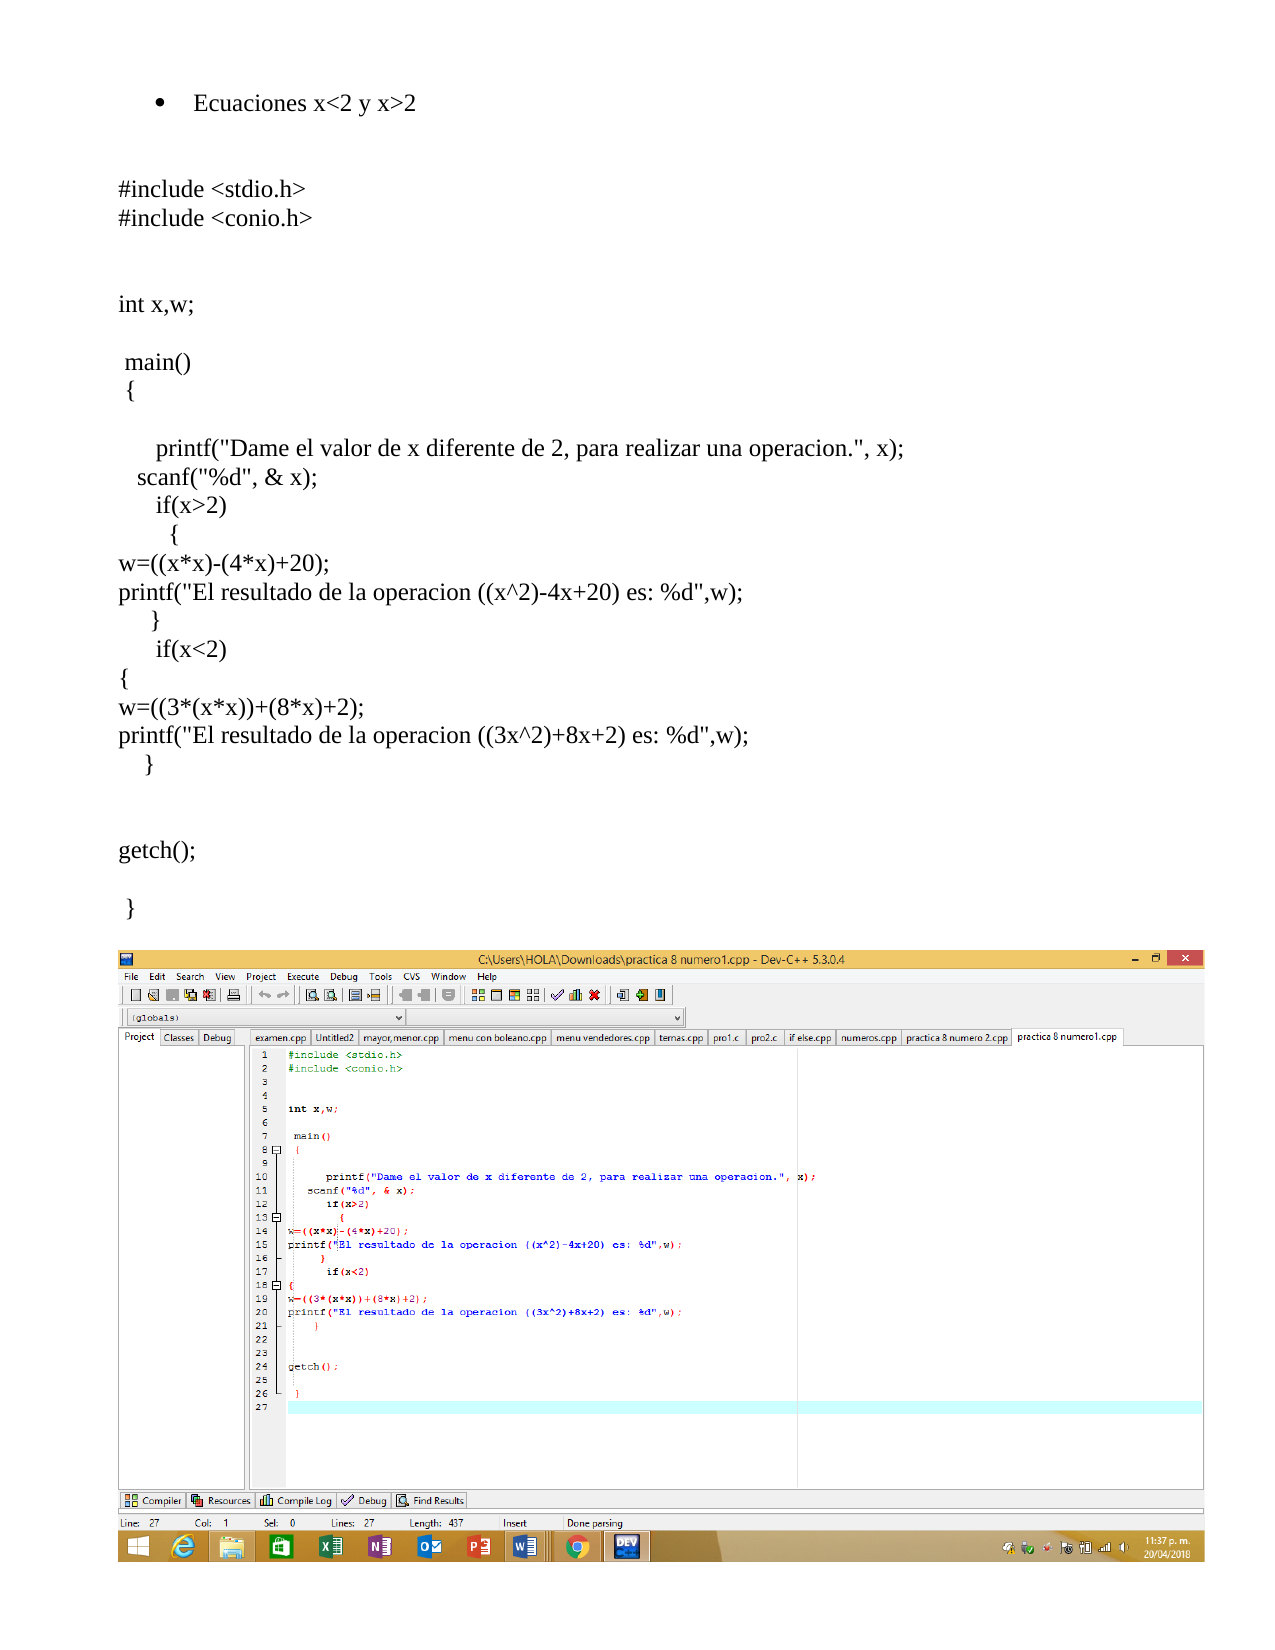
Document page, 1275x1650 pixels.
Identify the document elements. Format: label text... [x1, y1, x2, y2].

text printf("El resultado de la operacion ((x^2)-4x+20) es: %d",w); [118, 577, 1205, 605]
text getch(); [118, 835, 1205, 864]
list Ecuaciones x<2 y x>2 [156, 88, 1205, 117]
text { [118, 375, 1205, 404]
text if(x<2) [118, 634, 1205, 663]
text main() [118, 347, 1205, 375]
text printf("Dame el valor de x diferente de 2, para realizar una operacion.", x); [118, 433, 1205, 462]
text } [118, 749, 1205, 778]
text { [118, 519, 1205, 548]
text w=((x*x)-(4*x)+20); [118, 548, 1205, 577]
text w=((3*(x*x))+(8*x)+2); [118, 692, 1205, 720]
text printf("El resultado de la operacion ((3x^2)+8x+2) es: %d",w); [118, 720, 1205, 749]
text { [118, 663, 1205, 692]
text if(x>2) [118, 490, 1205, 519]
text scanf("%d", & x); [118, 462, 1205, 490]
text } [118, 893, 1205, 922]
text } [118, 605, 1205, 634]
text #include <conio.h> [118, 203, 1205, 232]
text int x,w; [118, 289, 1205, 318]
text #include <stdio.h> [118, 174, 1205, 203]
